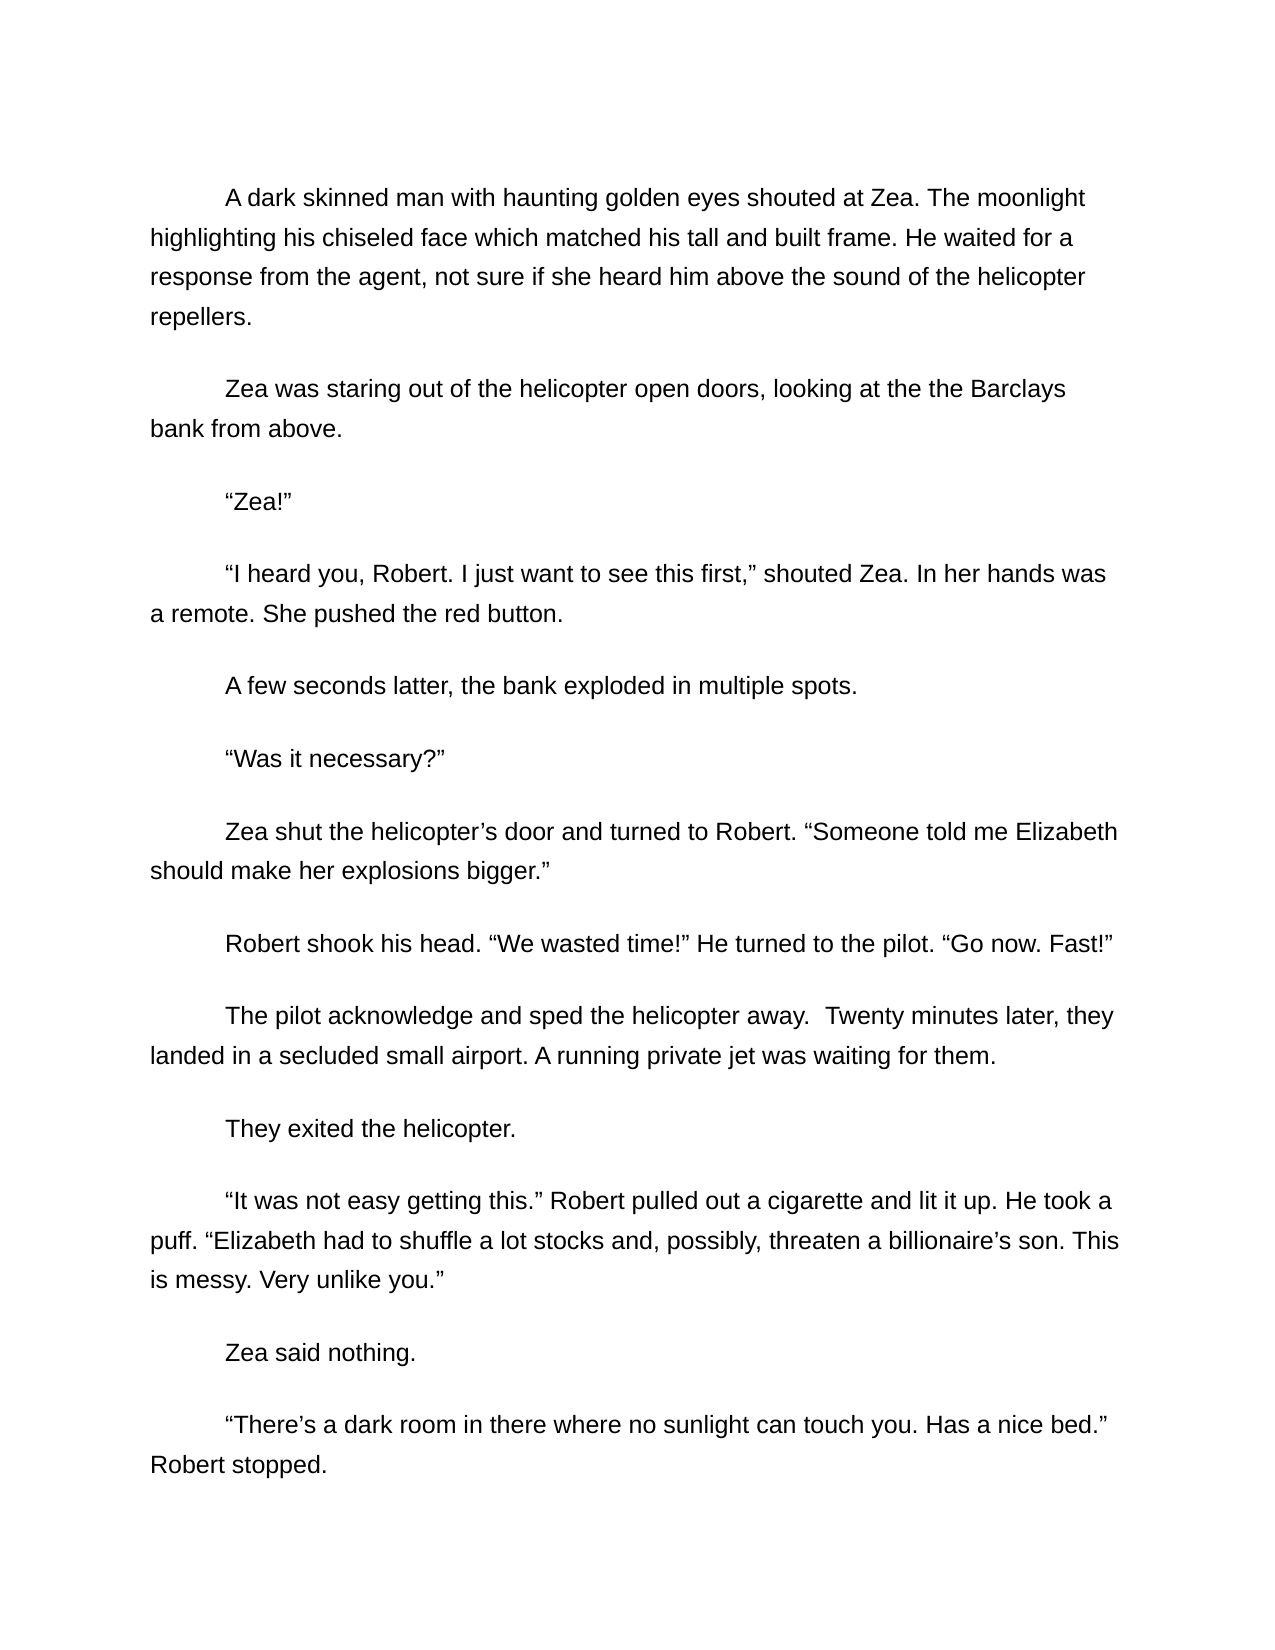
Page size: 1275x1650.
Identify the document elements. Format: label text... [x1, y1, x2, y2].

text A dark skinned man with haunting golden eyes shouted at Zea. The moonlight highlighting his chiseled face which matched his tall and built frame. He waited for a response from the agent, not sure if she heard him above the sound of the helicopter repellers. [150, 183, 1125, 331]
text Zea shut the helicopter’s door and turned to Robert. “Someone told me Elizabeth should make her explosions bigger.” [150, 817, 1125, 885]
text A few seconds latter, the bank exploded in multiple spots. [150, 671, 1125, 700]
text “Zea!” [150, 487, 1125, 515]
text “There’s a dark room in there where no sunlight can touch you. Has a nice bed.” Robert stopped. [150, 1411, 1125, 1479]
text “I heard you, Robert. I just want to see this first,” shouted Zea. In her hands was a remote. She pushed the red button. [150, 559, 1125, 627]
text Robert shook his head. “We wasted time!” He turned to the pilot. “Go now. Fast!” [150, 929, 1125, 957]
text Zea was staring out of the helicopter open doors, looking at the the Barclays bank from above. [150, 374, 1125, 443]
text Zea said nothing. [150, 1338, 1125, 1367]
text “It was not easy getting this.” Robert pulled out a cigarette and lit it up. He took a puff. “Elizabeth had to shuffle a lot stocks and, possibly, threaten a billionaire’s son. This is messy. Very unlike you.” [150, 1186, 1125, 1294]
text They exited the helicopter. [150, 1113, 1125, 1142]
text “Was it necessary?” [150, 744, 1125, 773]
text The pilot acknowledge and sped the helicopter away. Twenty minutes later, they landed in a secluded small airport. A running private jet was waiting for them. [150, 1001, 1125, 1070]
